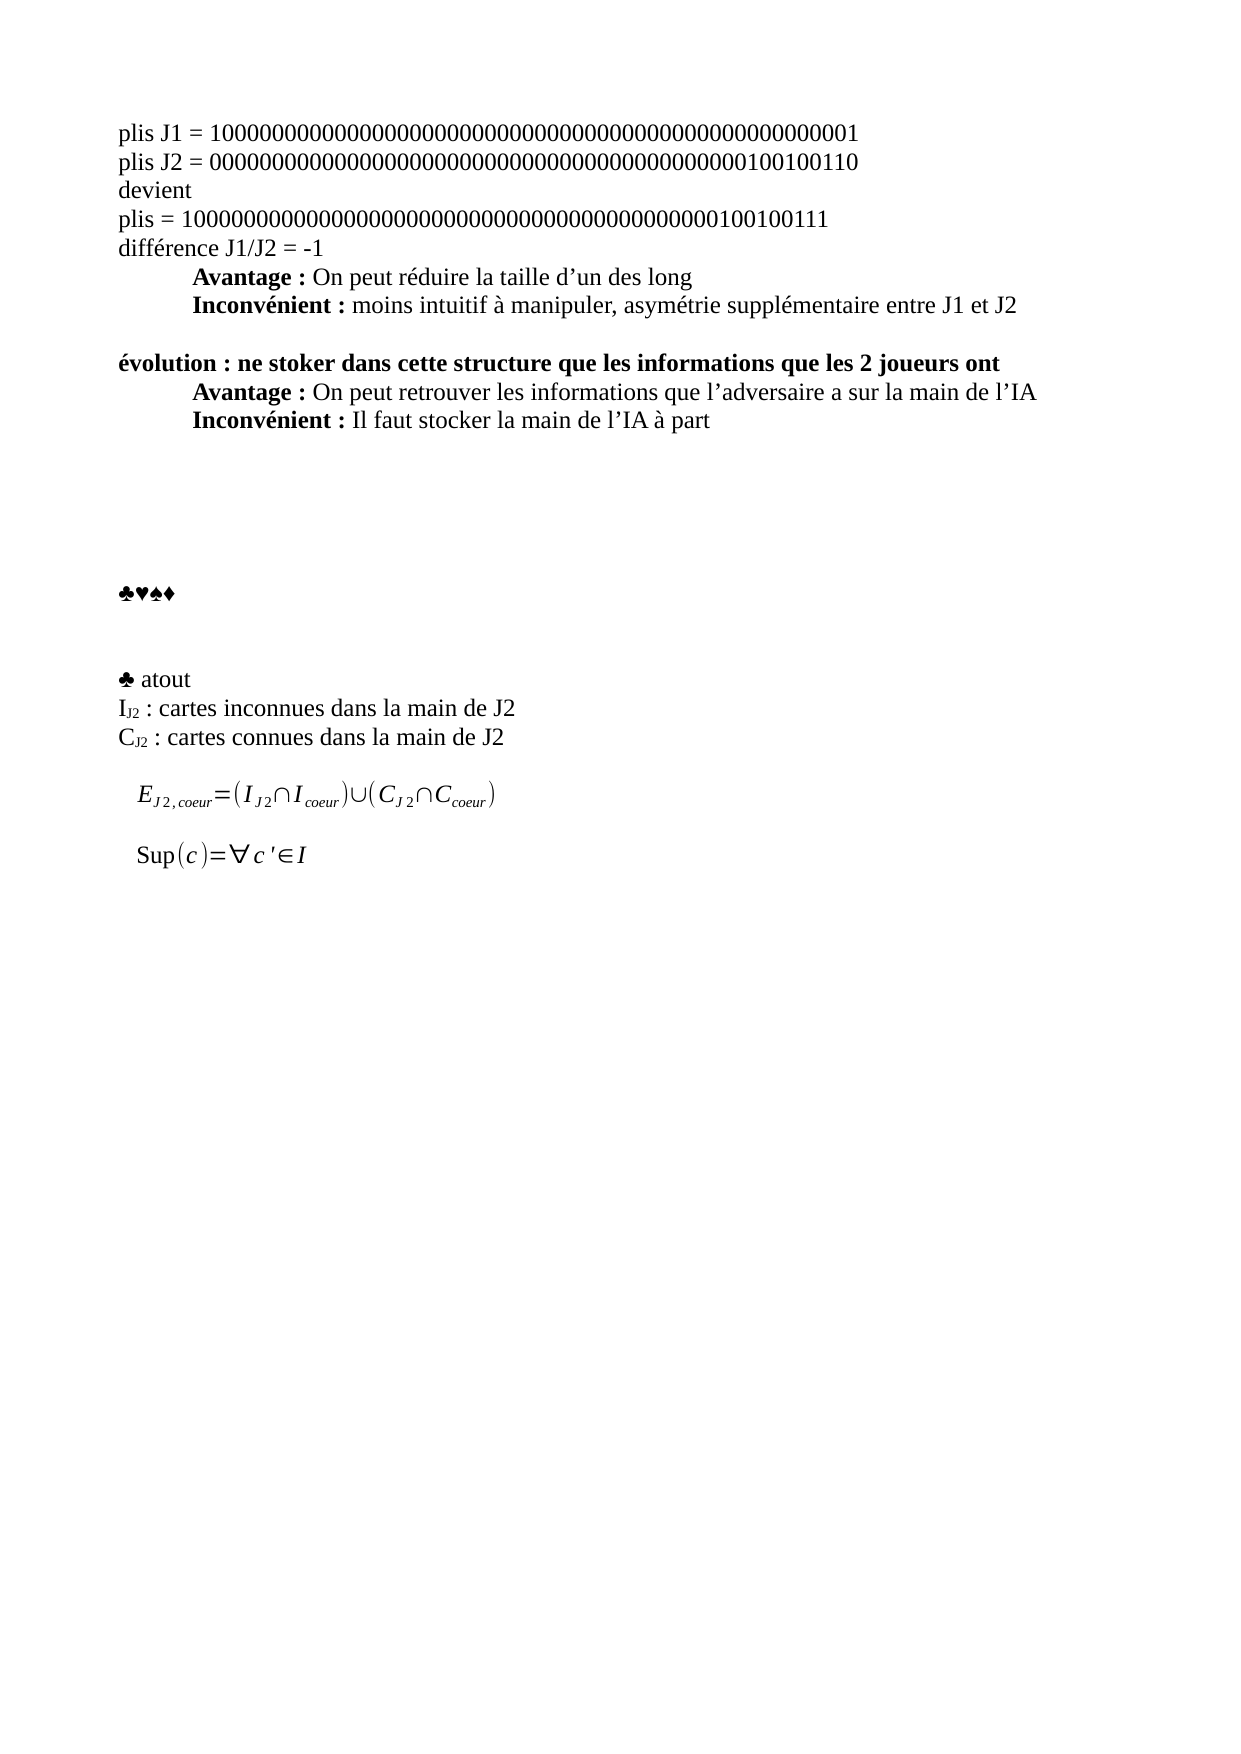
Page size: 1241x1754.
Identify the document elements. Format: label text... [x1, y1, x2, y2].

text ♣♥♠♦ [118, 578, 1122, 607]
text différence J1/J2 = -1 [118, 233, 1122, 262]
text plis J1 = 1000000000000000000000000000000000000000000000000001 [118, 118, 1122, 147]
text plis = 1000000000000000000000000000000000000000000100100111 [118, 204, 1122, 233]
text ♣ atout [118, 664, 1122, 693]
text Avantage : On peut retrouver les informations que l’adversaire a sur la main de l’IA [118, 377, 1122, 406]
text évolution : ne stoker dans cette structure que les informations que les 2 joueurs ont [118, 348, 1122, 377]
text Inconvénient : Il faut stocker la main de l’IA à part [118, 406, 1122, 434]
text Inconvénient : moins intuitif à manipuler, asymétrie supplémentaire entre J1 et J2 [118, 291, 1122, 319]
text CJ2 : cartes connues dans la main de J2 [118, 722, 1122, 751]
text Avantage : On peut réduire la taille d’un des long [118, 262, 1122, 291]
text IJ2 : cartes inconnues dans la main de J2 [118, 693, 1122, 722]
text plis J2 = 0000000000000000000000000000000000000000000100100110 [118, 147, 1122, 176]
text devient [118, 176, 1122, 204]
